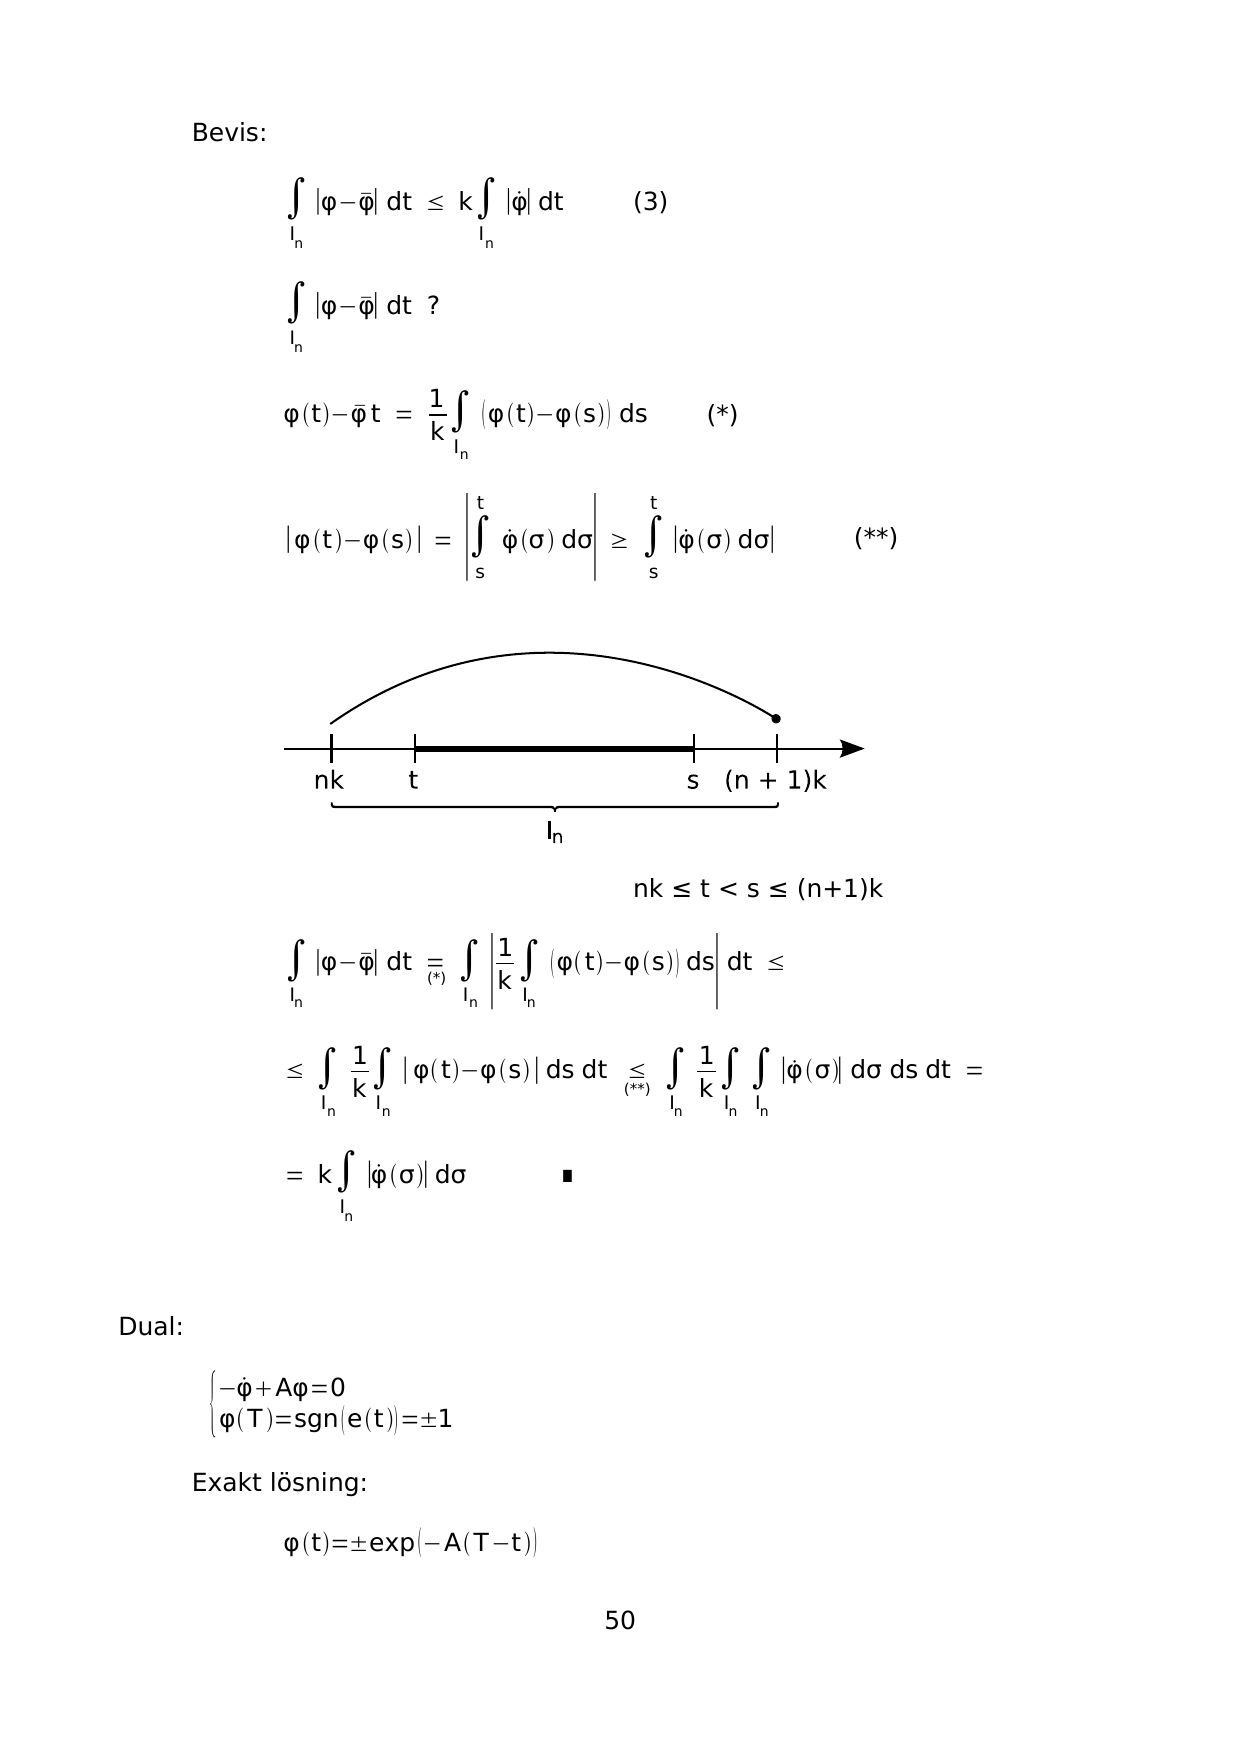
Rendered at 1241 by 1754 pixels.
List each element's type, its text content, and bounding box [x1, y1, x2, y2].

text ∎ [118, 1149, 1122, 1224]
text nk ≤ t < s ≤ (n+1)k [118, 875, 1122, 904]
text (3) [118, 176, 1122, 251]
text Dual: [118, 1312, 1122, 1341]
text Bevis: [118, 118, 1122, 147]
text (*) [118, 384, 1122, 463]
text (**) [118, 493, 1122, 583]
text Exakt lösning: [118, 1468, 1122, 1498]
